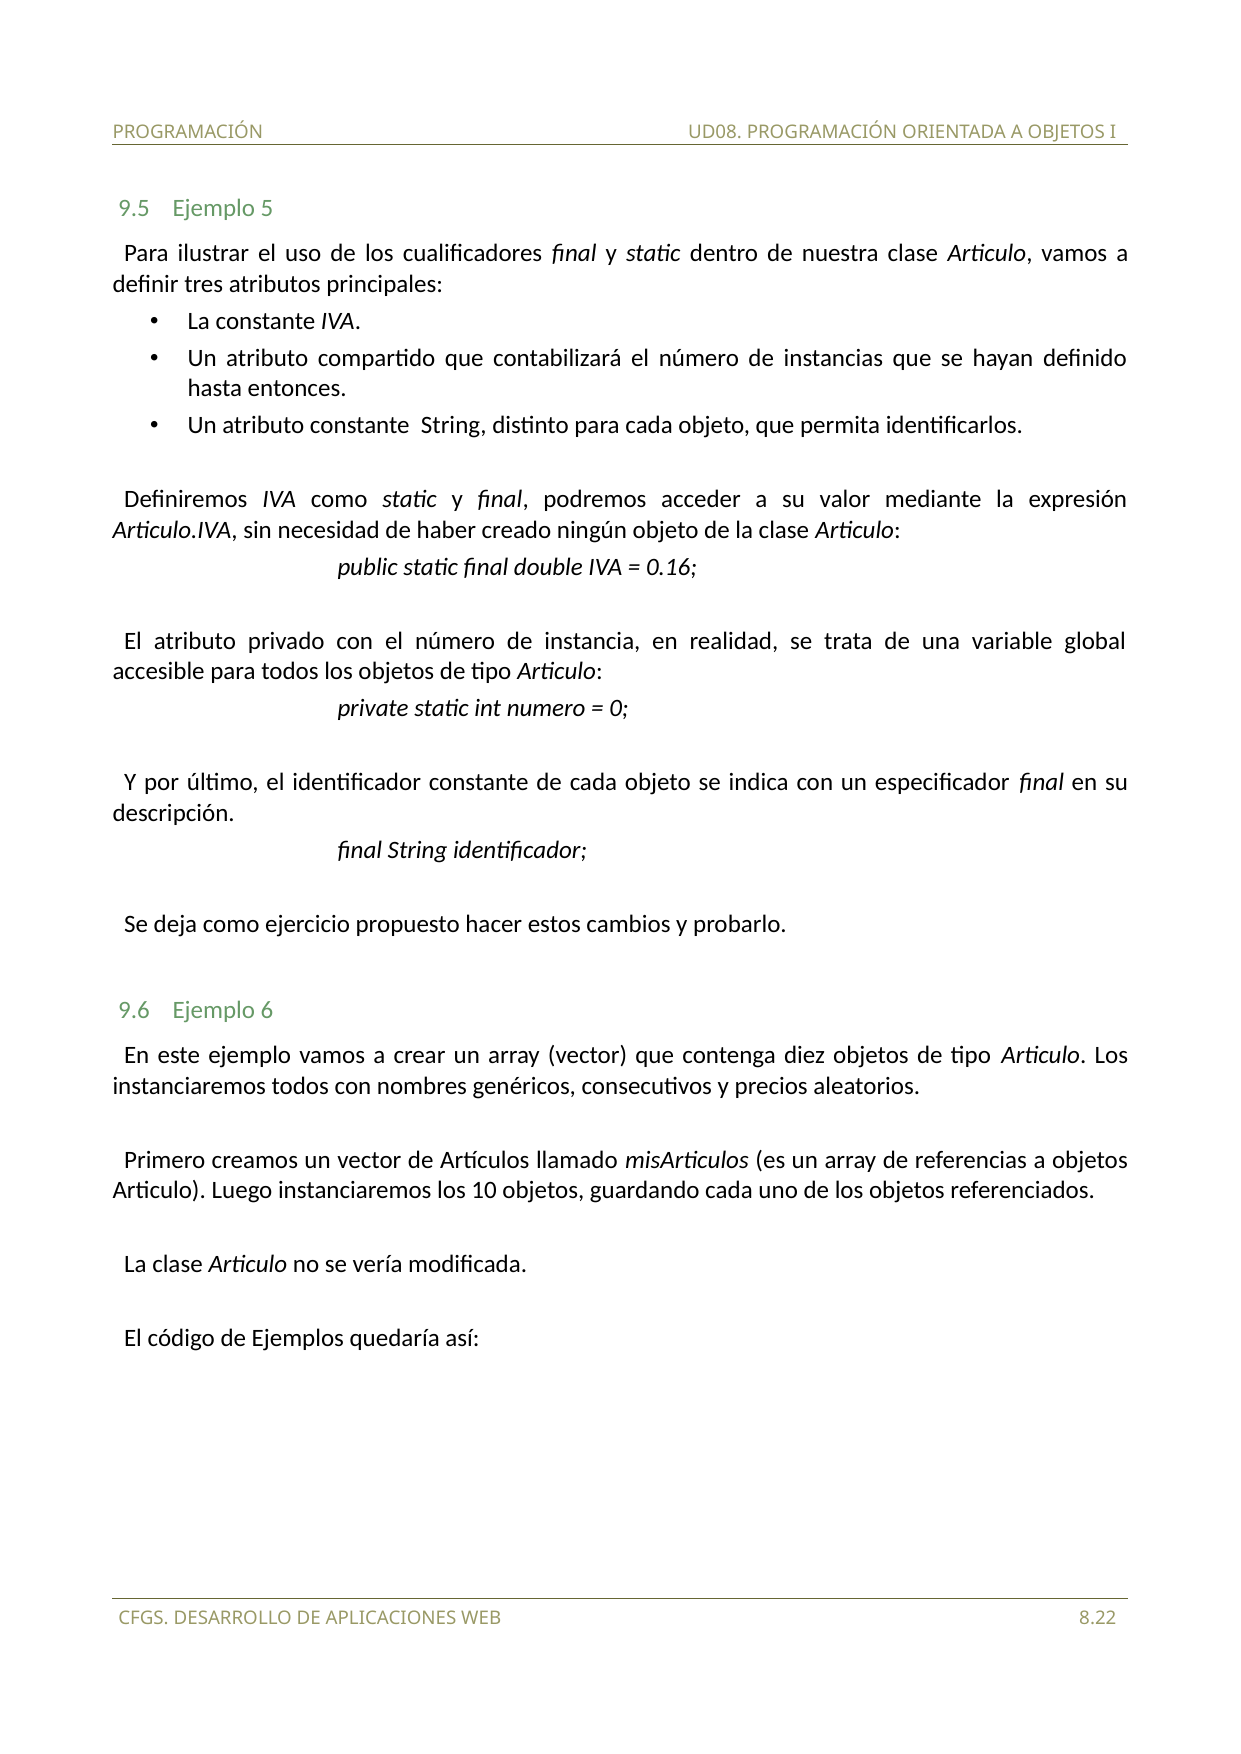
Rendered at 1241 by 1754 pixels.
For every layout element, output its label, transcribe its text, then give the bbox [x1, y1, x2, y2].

text El atributo privado con el número de instancia, en realidad, se trata de una variable global accesible para todos los objetos de tipo Articulo: [112, 625, 1128, 686]
text public static final double IVA = 0.16; [112, 551, 1128, 581]
text La clase Articulo no se vería modificada. [112, 1248, 1128, 1279]
text En este ejemplo vamos a crear un array (vector) que contenga diez objetos de tipo Articulo. Los instanciaremos todos con nombres genéricos, consecutivos y precios aleatorios. [112, 1039, 1128, 1100]
text final String identificador; [112, 834, 1128, 864]
text Definiremos IVA como static y final, podremos acceder a su valor mediante la expresión Articulo.IVA, sin necesidad de haber creado ningún objeto de la clase Articulo: [112, 483, 1128, 544]
list Un atributo constante String, distinto para cada objeto, que permita identificarlos. [150, 409, 1128, 440]
list La constante IVA. [150, 305, 1128, 335]
text Y por último, el identificador constante de cada objeto se indica con un especificador final en su descripción. [112, 766, 1128, 827]
text private static int numero = 0; [112, 692, 1128, 723]
subtitle Ejemplo 6 [112, 994, 1128, 1024]
text Se deja como ejercicio propuesto hacer estos cambios y probarlo. [112, 908, 1128, 938]
subtitle Ejemplo 5 [112, 192, 1128, 223]
text El código de Ejemplos quedaría así: [112, 1322, 1128, 1353]
list Un atributo compartido que contabilizará el número de instancias que se hayan definido hasta entonces. [150, 342, 1128, 403]
text Primero creamos un vector de Artículos llamado misArticulos (es un array de referencias a objetos Articulo). Luego instanciaremos los 10 objetos, guardando cada uno de los objetos referenciados. [112, 1144, 1128, 1205]
text Para ilustrar el uso de los cualificadores final y static dentro de nuestra clase Articulo, vamos a definir tres atributos principales: [112, 237, 1128, 298]
